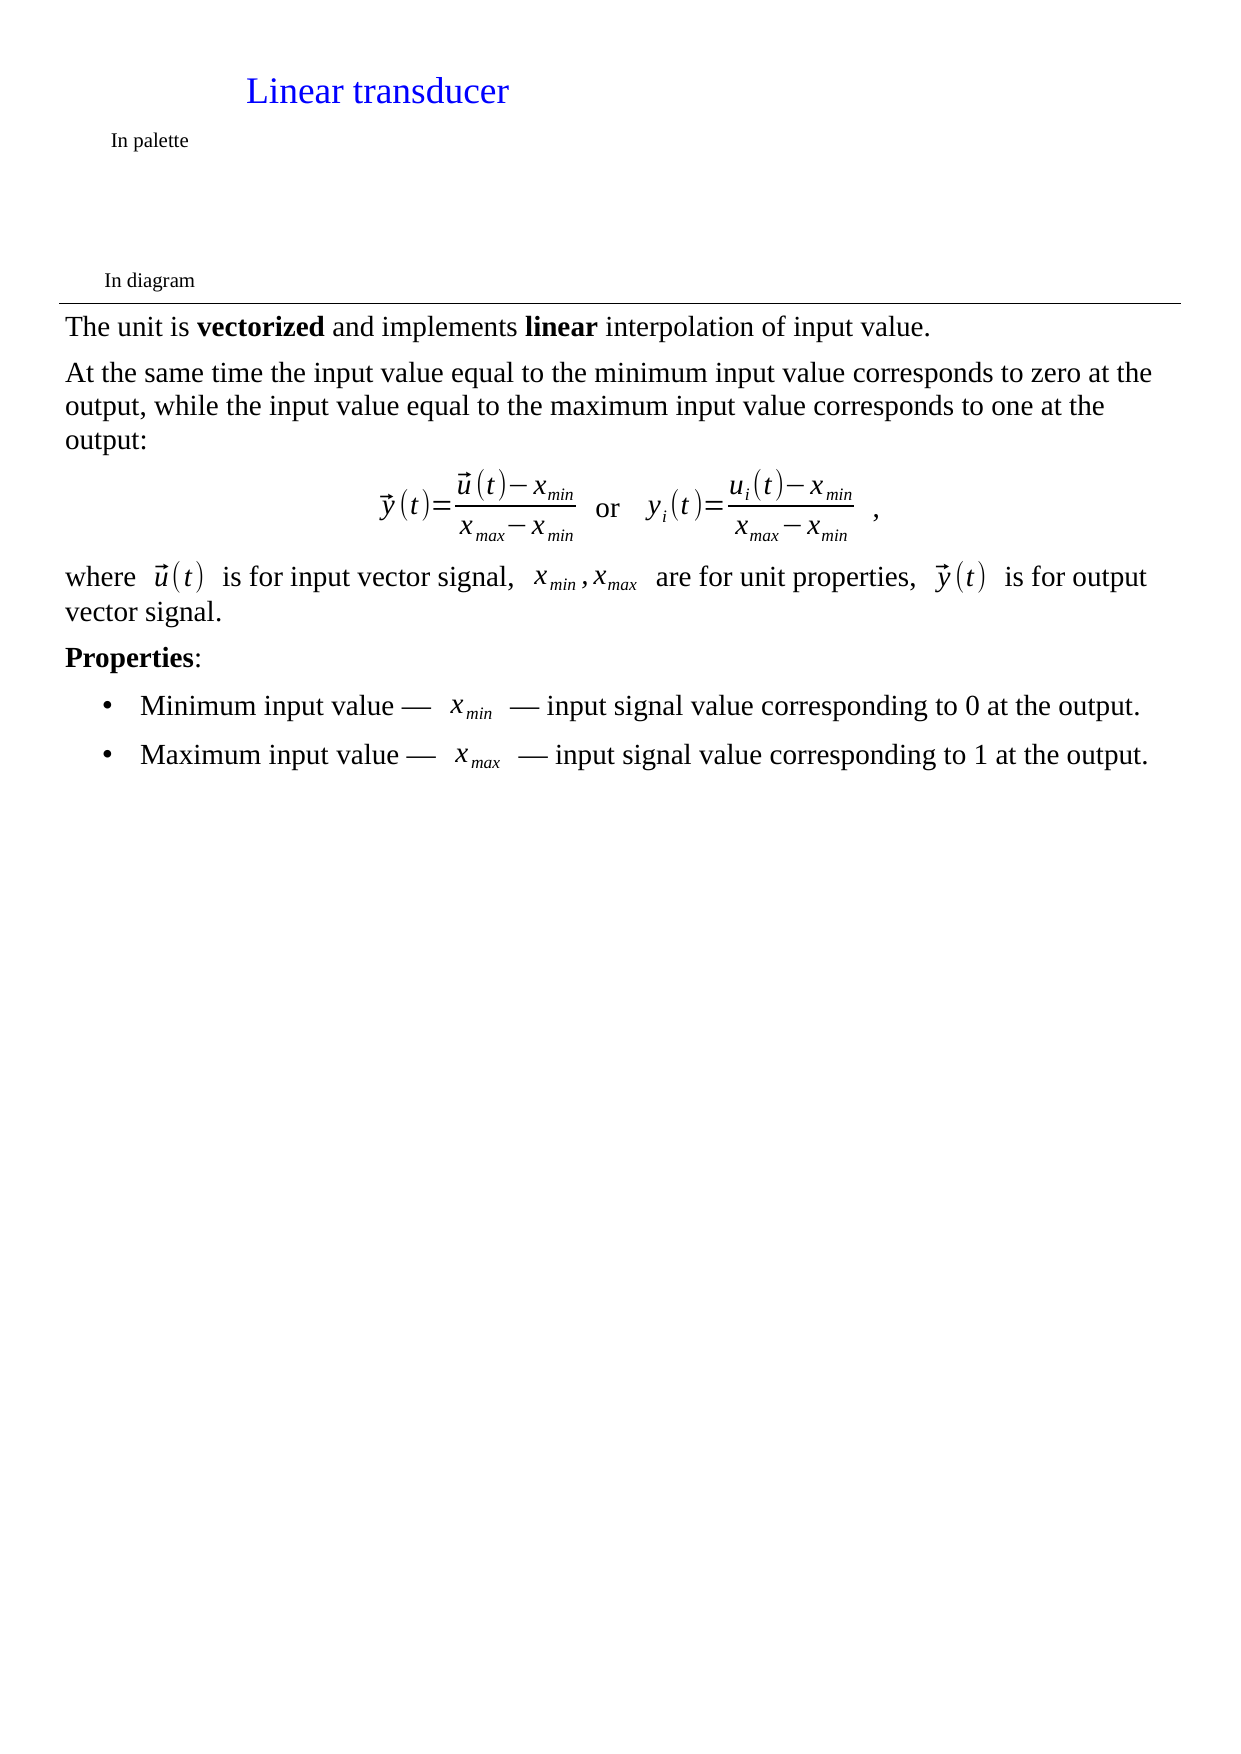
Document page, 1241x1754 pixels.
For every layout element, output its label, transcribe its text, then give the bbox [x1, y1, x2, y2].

table_cell In palette [59, 122, 240, 162]
table_header [59, 59, 240, 122]
table_cell The unit is vectorized and implements linear interpolation of input value. At the same time the input value equal to the minimum input value corresponds to zero at the output, while the input value equal to the maximum input value corresponds to one at the output: or , whereis for input vector signal,are for unit properties,is for output vector signal. Properties: Minimum input value —— input signal value corresponding to 0 at the output. Maximum input value —— input signal value corresponding to 1 at the output. [59, 304, 1181, 791]
table_cell In diagram [59, 263, 240, 303]
table_cell [240, 263, 1181, 303]
table_cell [59, 162, 240, 263]
table_header Linear transducer [240, 59, 1181, 122]
table_cell [240, 162, 1181, 263]
table_cell [240, 122, 1181, 162]
